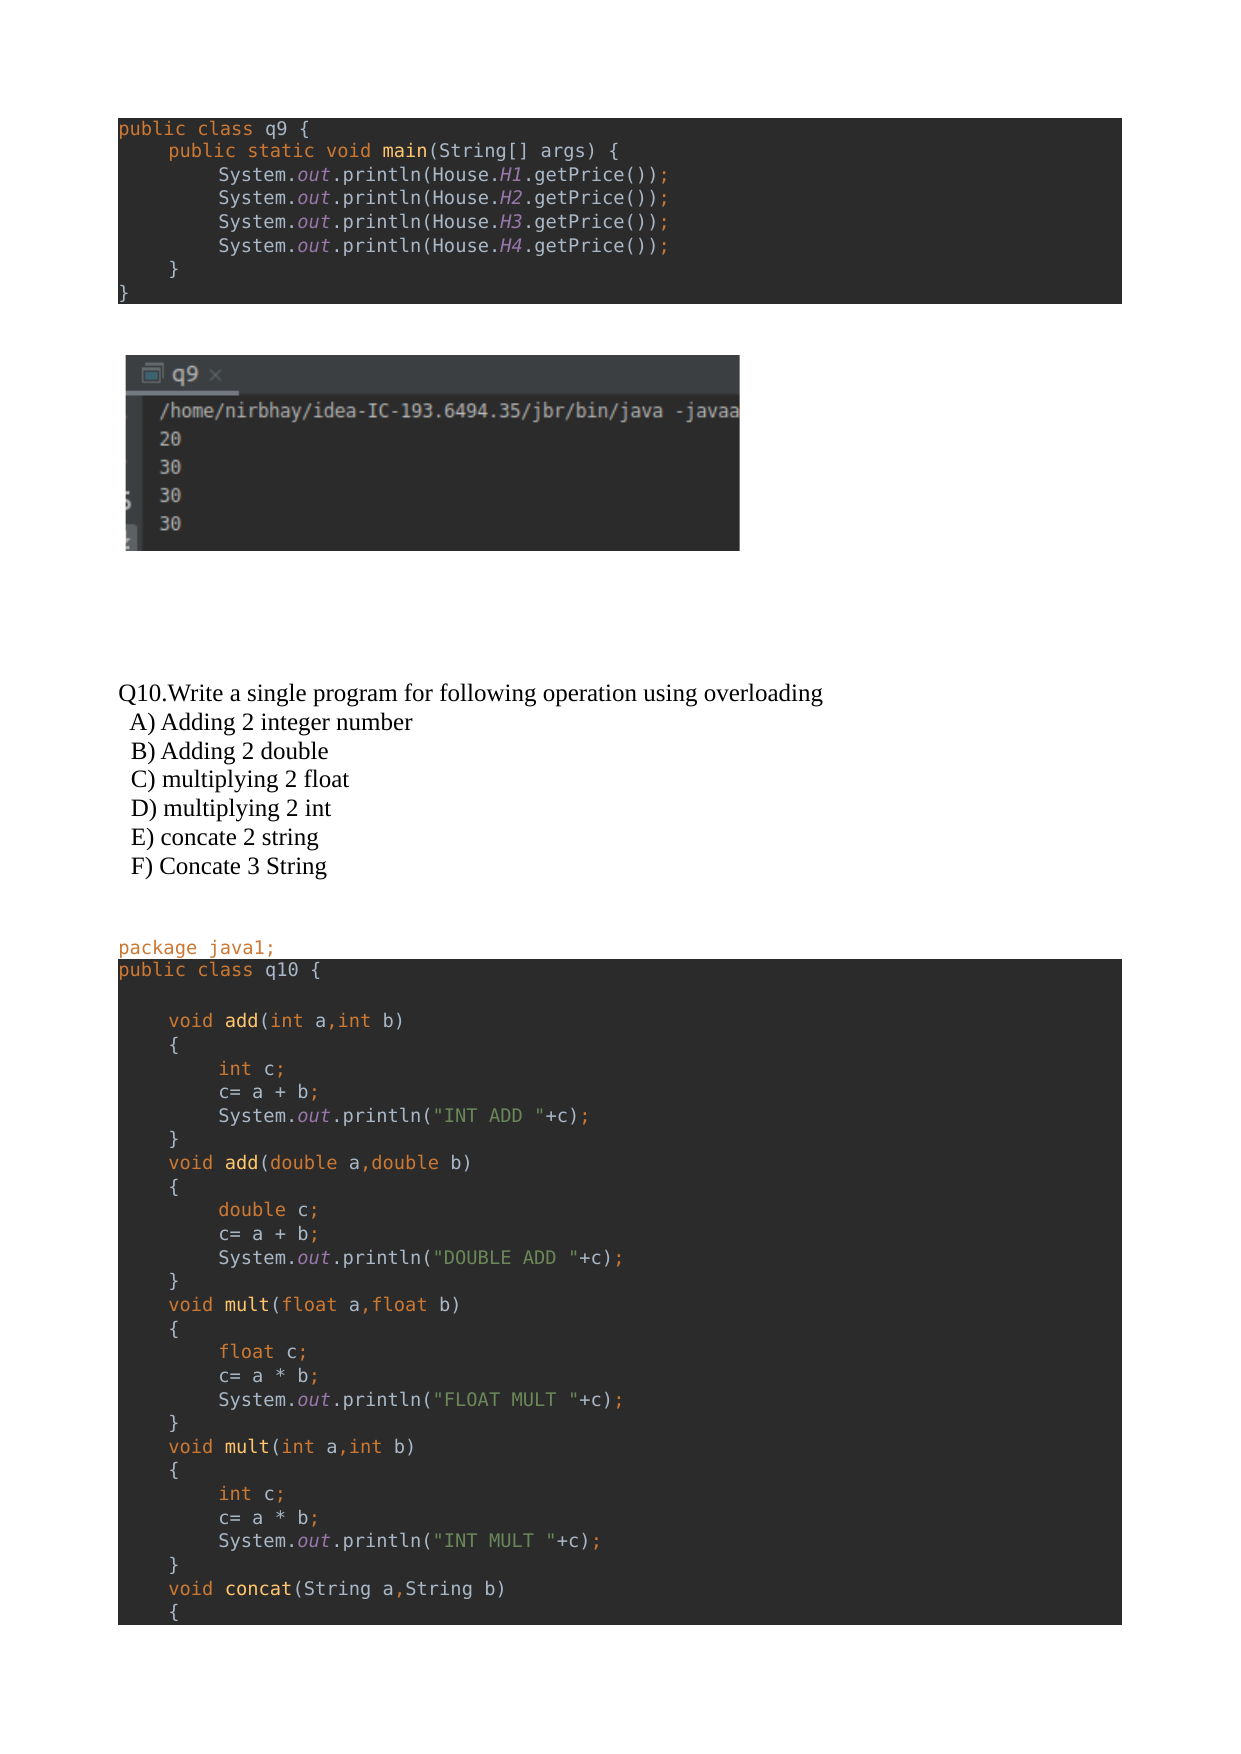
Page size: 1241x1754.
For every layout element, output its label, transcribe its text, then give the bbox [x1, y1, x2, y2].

text Q10.Write a single program for following operation using overloading A) Adding 2 integer number B) Adding 2 double C) multiplying 2 float D) multiplying 2 int E) concate 2 string F) Concate 3 String [118, 649, 1122, 879]
text void add(double a,double b) [118, 1152, 1122, 1176]
text System.out.println(House.H2.getPrice()); [118, 187, 1122, 211]
text int c; [118, 1483, 1122, 1507]
text c= a + b; [118, 1081, 1122, 1105]
text float c; [118, 1341, 1122, 1365]
text System.out.println("INT ADD "+c); [118, 1105, 1122, 1128]
picture [125, 355, 740, 551]
text } [118, 1270, 1122, 1294]
text } [118, 1554, 1122, 1578]
text public class q10 { [118, 959, 1122, 981]
text void concat(String a,String b) [118, 1578, 1122, 1601]
text public static void main(String[] args) { [118, 140, 1122, 164]
text { [118, 1459, 1122, 1483]
text System.out.println(House.H3.getPrice()); [118, 211, 1122, 234]
text System.out.println("INT MULT "+c); [118, 1530, 1122, 1554]
text System.out.println(House.H4.getPrice()); [118, 234, 1122, 258]
text System.out.println("FLOAT MULT "+c); [118, 1388, 1122, 1412]
text } [118, 282, 1122, 304]
text } [118, 1128, 1122, 1152]
text void add(int a,int b) [118, 1010, 1122, 1034]
text package java1; [118, 937, 1122, 959]
text void mult(float a,float b) [118, 1294, 1122, 1318]
text void mult(int a,int b) [118, 1436, 1122, 1459]
text { [118, 1176, 1122, 1199]
text System.out.println(House.H1.getPrice()); [118, 164, 1122, 187]
text double c; [118, 1199, 1122, 1223]
text { [118, 1034, 1122, 1057]
text System.out.println("DOUBLE ADD "+c); [118, 1247, 1122, 1270]
text { [118, 1601, 1122, 1625]
text int c; [118, 1057, 1122, 1081]
text } [118, 258, 1122, 282]
text public class q9 { [118, 118, 1122, 140]
text c= a * b; [118, 1507, 1122, 1530]
text } [118, 1412, 1122, 1436]
text c= a * b; [118, 1365, 1122, 1388]
text c= a + b; [118, 1223, 1122, 1247]
text { [118, 1318, 1122, 1341]
